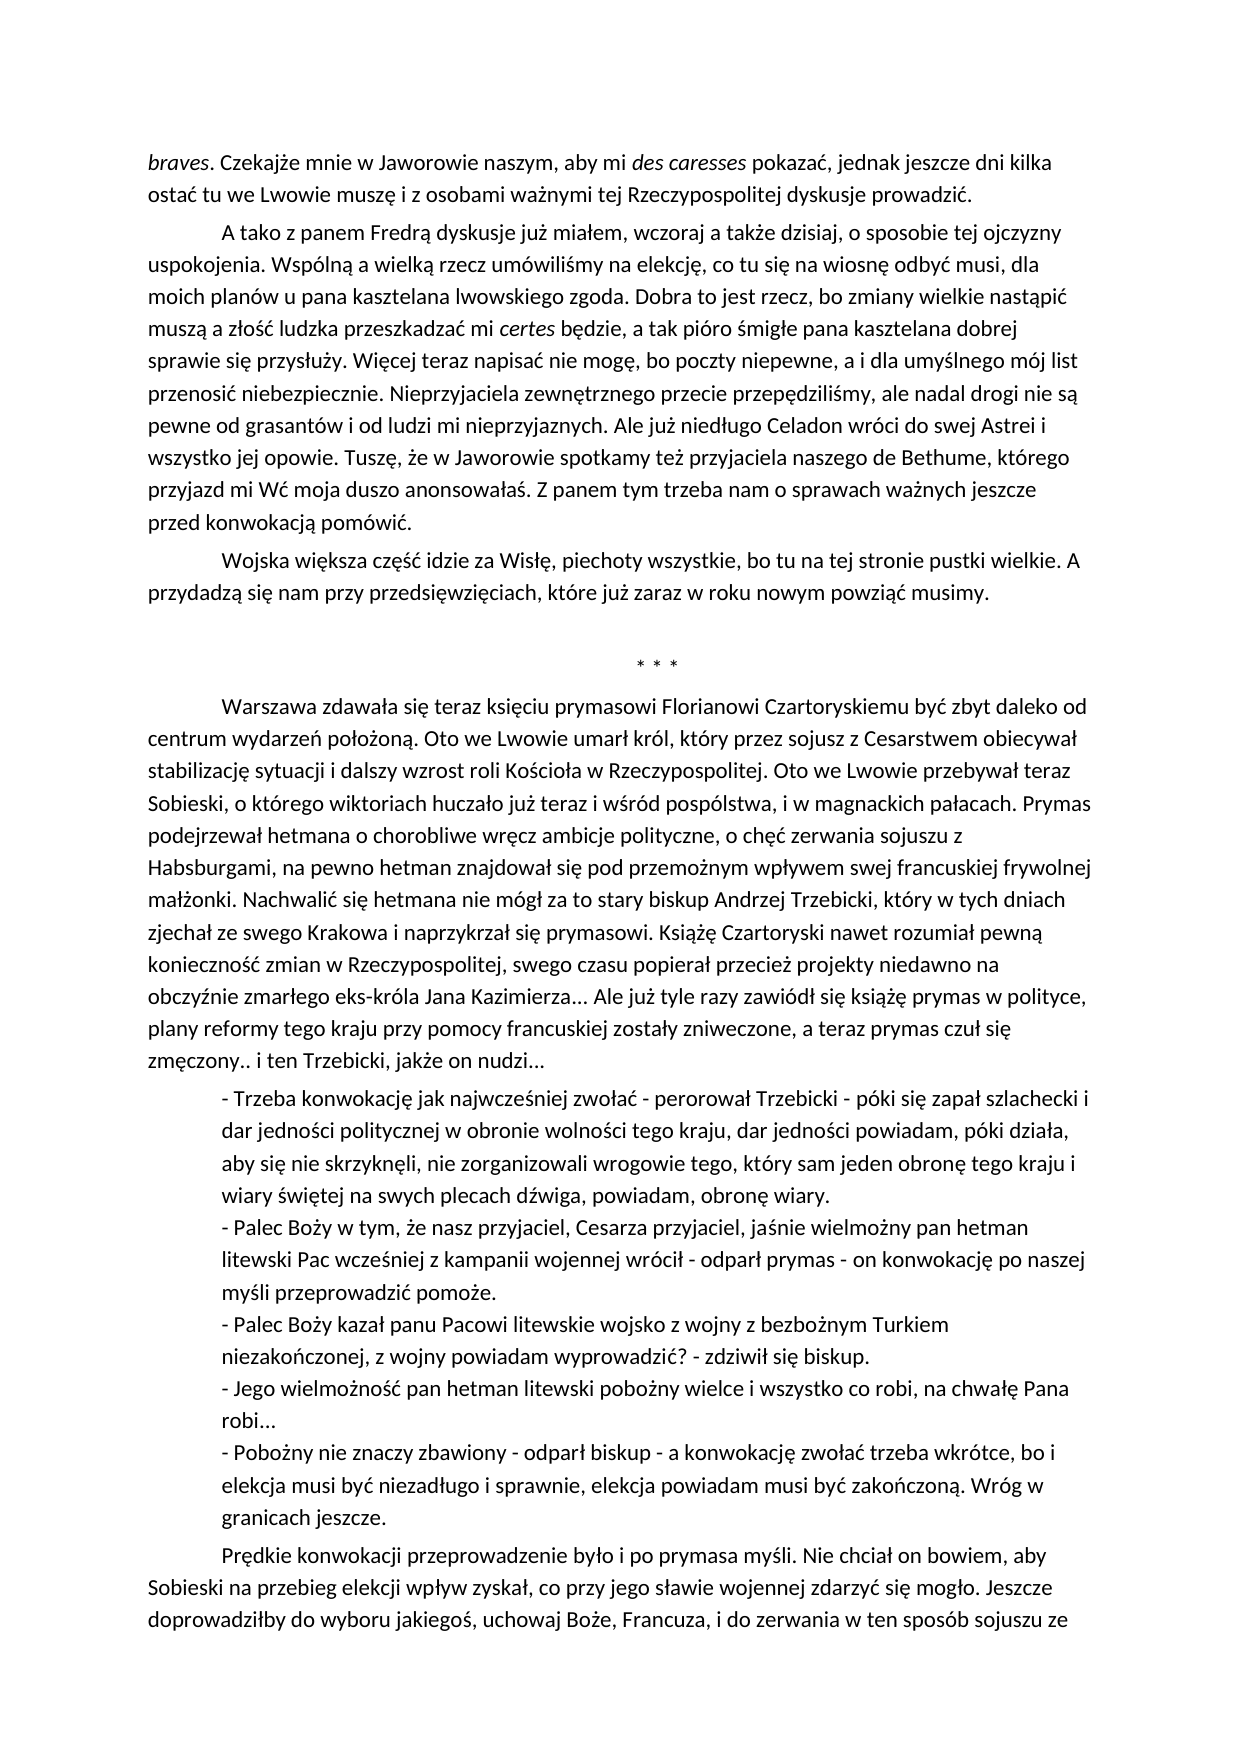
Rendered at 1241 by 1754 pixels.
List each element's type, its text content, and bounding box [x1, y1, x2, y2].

text - Jego wielmożność pan hetman litewski pobożny wielce i wszystko co robi, na chwałę Pana robi... [221, 1374, 1093, 1434]
text - Palec Boży kazał panu Pacowi litewskie wojsko z wojny z bezbożnym Turkiem niezakończonej, z wojny powiadam wyprowadzić? - zdziwił się biskup. [221, 1310, 1093, 1370]
text Warszawa zdawała się teraz księciu prymasowi Florianowi Czartoryskiemu być zbyt daleko od centrum wydarzeń położoną. Oto we Lwowie umarł król, który przez sojusz z Cesarstwem obiecywał stabilizację sytuacji i dalszy wzrost roli Kościoła w Rzeczypospolitej. Oto we Lwowie przebywał teraz Sobieski, o którego wiktoriach huczało już teraz i wśród pospólstwa, i w magnackich pałacach. Prymas podejrzewał hetmana o chorobliwe wręcz ambicje polityczne, o chęć zerwania sojuszu z Habsburgami, na pewno hetman znajdował się pod przemożnym wpływem swej francuskiej frywolnej małżonki. Nachwalić się hetmana nie mógł za to stary biskup Andrzej Trzebicki, który w tych dniach zjechał ze swego Krakowa i naprzykrzał się prymasowi. Książę Czartoryski nawet rozumiał pewną konieczność zmian w Rzeczypospolitej, swego czasu popierał przecież projekty niedawno na obczyźnie zmarłego eks-króla Jana Kazimierza... Ale już tyle razy zawiódł się książę prymas w polityce, plany reformy tego kraju przy pomocy francuskiej zostały zniweczone, a teraz prymas czuł się zmęczony.. i ten Trzebicki, jakże on nudzi... [148, 692, 1093, 1074]
text - Palec Boży w tym, że nasz przyjaciel, Cesarza przyjaciel, jaśnie wielmożny pan hetman litewski Pac wcześniej z kampanii wojennej wrócił - odparł prymas - on konwokację po naszej myśli przeprowadzić pomoże. [221, 1213, 1093, 1306]
text Prędkie konwokacji przeprowadzenie było i po prymasa myśli. Nie chciał on bowiem, aby Sobieski na przebieg elekcji wpływ zyskał, co przy jego sławie wojennej zdarzyć się mogło. Jeszcze doprowadziłby do wyboru jakiegoś, uchowaj Boże, Francuza, i do zerwania w ten sposób sojuszu ze [148, 1541, 1093, 1633]
text braves. Czekajże mnie w Jaworowie naszym, aby mi des caresses pokazać, jednak jeszcze dni kilka ostać tu we Lwowie muszę i z osobami ważnymi tej Rzeczypospolitej dyskusje prowadzić. [148, 148, 1093, 208]
text - Trzeba konwokację jak najwcześniej zwołać - perorował Trzebicki - póki się zapał szlachecki i dar jedności politycznej w obronie wolności tego kraju, dar jedności powiadam, póki działa, aby się nie skrzyknęli, nie zorganizowali wrogowie tego, który sam jeden obronę tego kraju i wiary świętej na swych plecach dźwiga, powiadam, obronę wiary. [221, 1084, 1093, 1209]
text * * * [148, 654, 1093, 682]
text Wojska większa część idzie za Wisłę, piechoty wszystkie, bo tu na tej stronie pustki wielkie. A przydadzą się nam przy przedsięwzięciach, które już zaraz w roku nowym powziąć musimy. [148, 546, 1093, 606]
text - Pobożny nie znaczy zbawiony - odparł biskup - a konwokację zwołać trzeba wkrótce, bo i elekcja musi być niezadługo i sprawnie, elekcja powiadam musi być zakończoną. Wróg w granicach jeszcze. [221, 1438, 1093, 1531]
text A tako z panem Fredrą dyskusje już miałem, wczoraj a także dzisiaj, o sposobie tej ojczyzny uspokojenia. Wspólną a wielką rzecz umówiliśmy na elekcję, co tu się na wiosnę odbyć musi, dla moich planów u pana kasztelana lwowskiego zgoda. Dobra to jest rzecz, bo zmiany wielkie nastąpić muszą a złość ludzka przeszkadzać mi certes będzie, a tak pióro śmigłe pana kasztelana dobrej sprawie się przysłuży. Więcej teraz napisać nie mogę, bo poczty niepewne, a i dla umyślnego mój list przenosić niebezpiecznie. Nieprzyjaciela zewnętrznego przecie przepędziliśmy, ale nadal drogi nie są pewne od grasantów i od ludzi mi nieprzyjaznych. Ale już niedługo Celadon wróci do swej Astrei i wszystko jej opowie. Tuszę, że w Jaworowie spotkamy też przyjaciela naszego de Bethume, którego przyjazd mi Wć moja duszo anonsowałaś. Z panem tym trzeba nam o sprawach ważnych jeszcze przed konwokacją pomówić. [148, 218, 1093, 536]
